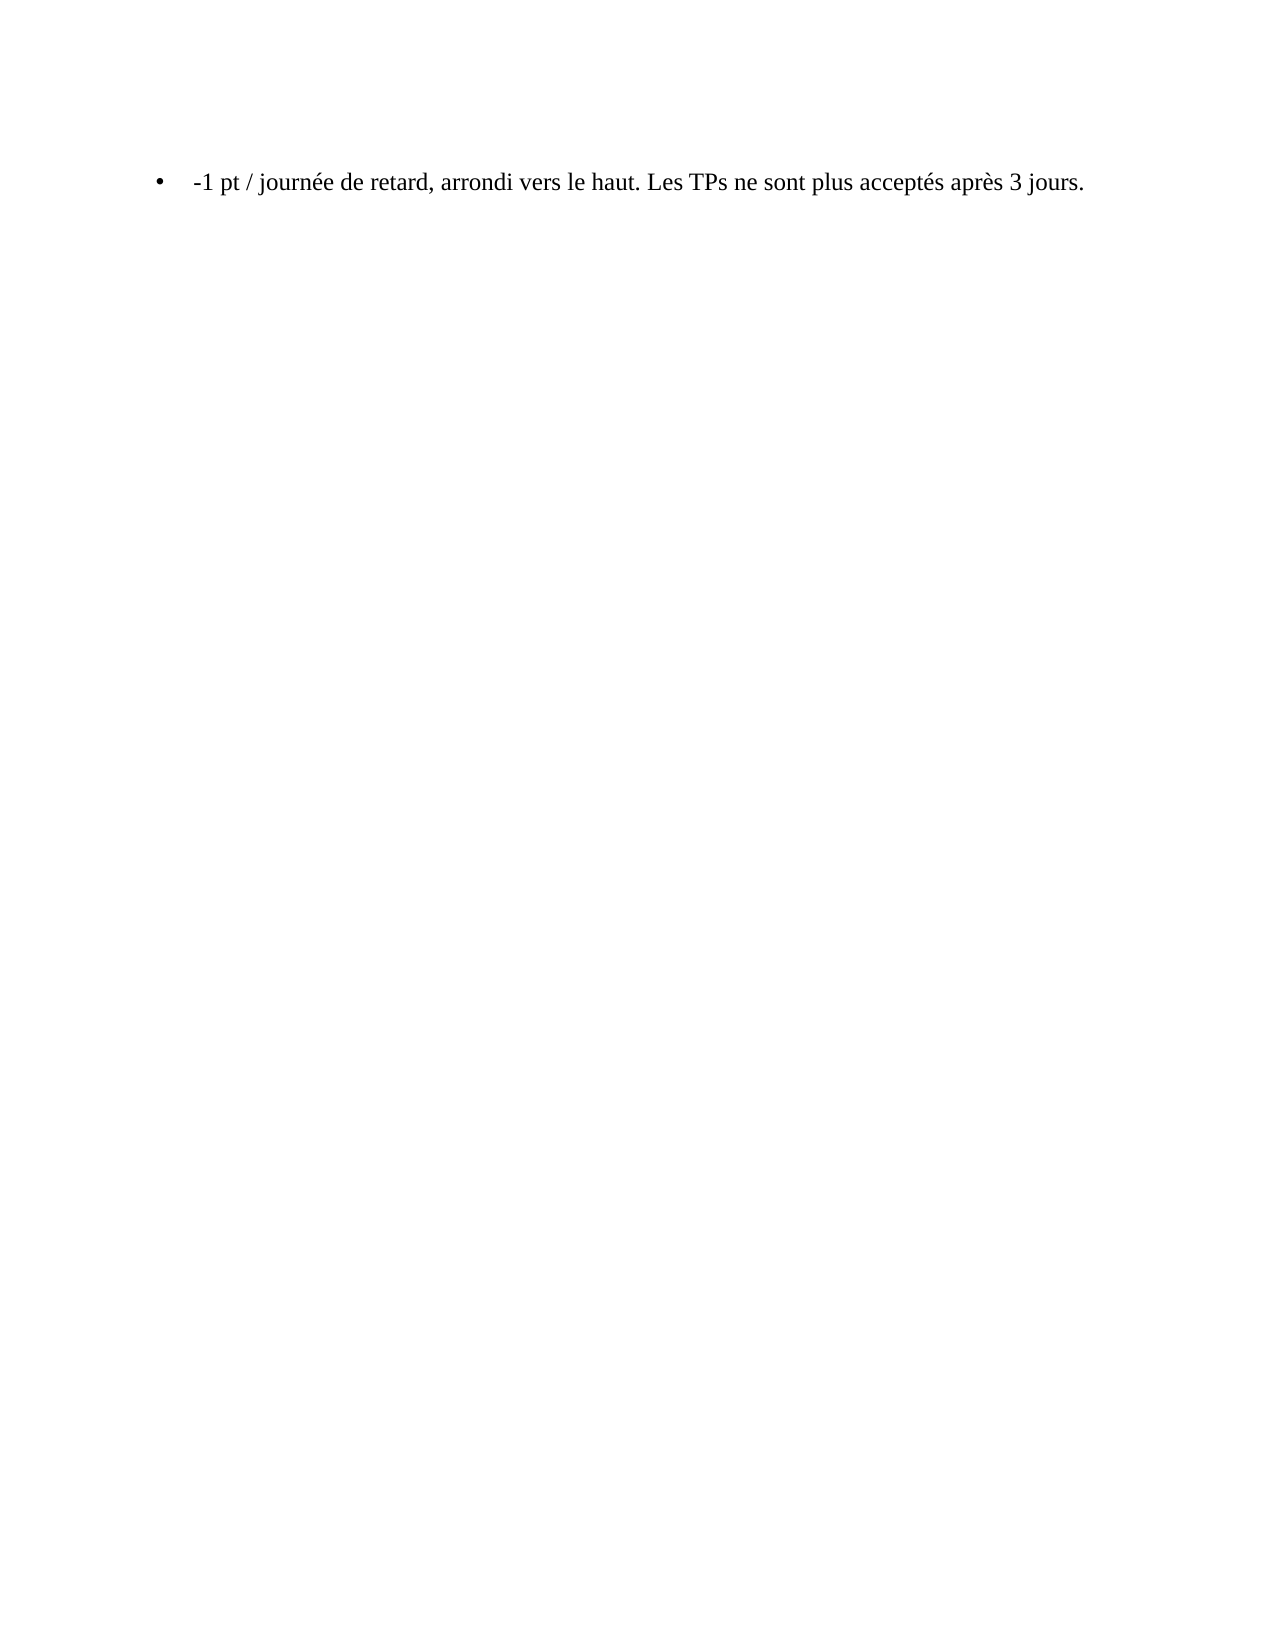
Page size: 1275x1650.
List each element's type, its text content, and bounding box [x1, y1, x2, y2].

list -1 pt / journée de retard, arrondi vers le haut. Les TPs ne sont plus acceptés après 3 jours. [156, 167, 1157, 196]
